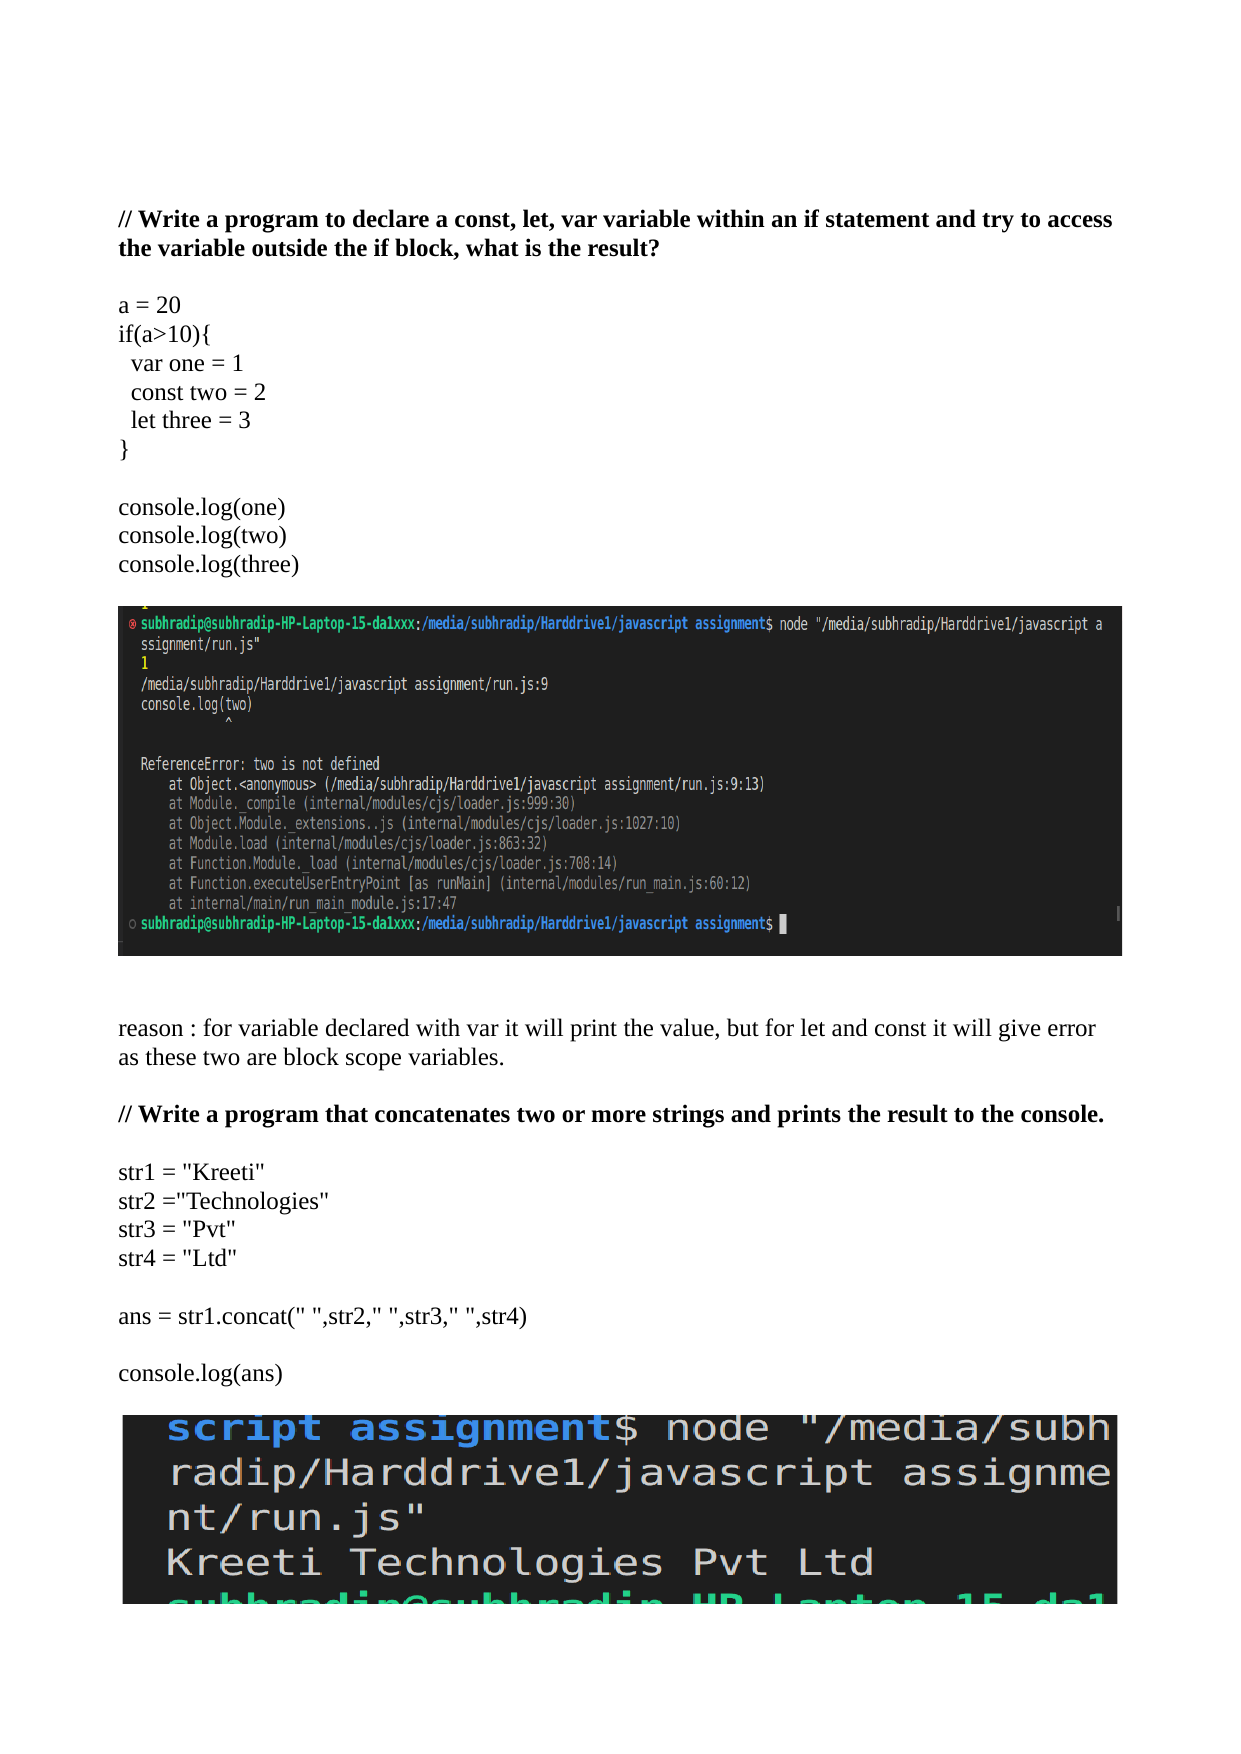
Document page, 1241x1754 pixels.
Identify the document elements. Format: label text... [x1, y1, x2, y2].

text let three = 3 [118, 406, 1122, 434]
text str1 = "Kreeti" [118, 1157, 1122, 1186]
text str2 ="Technologies" [118, 1186, 1122, 1214]
text if(a>10){ [118, 319, 1122, 348]
text console.log(one) [118, 492, 1122, 521]
text } [118, 434, 1122, 463]
text str3 = "Pvt" [118, 1214, 1122, 1243]
text reason : for variable declared with var it will print the value, but for let and const it will give error as these two are block scope variables. [118, 1013, 1122, 1071]
text console.log(ans) [118, 1358, 1122, 1387]
text str4 = "Ltd" [118, 1243, 1122, 1272]
text // Write a program to declare a const, let, var variable within an if statement and try to access the variable outside the if block, what is the result? [118, 204, 1122, 262]
text var one = 1 [118, 348, 1122, 377]
text ans = str1.concat(" ",str2," ",str3," ",str4) [118, 1301, 1122, 1329]
text const two = 2 [118, 377, 1122, 406]
text console.log(three) [118, 549, 1122, 578]
text console.log(two) [118, 521, 1122, 549]
text a = 20 [118, 291, 1122, 319]
picture [122, 1415, 1118, 1604]
text // Write a program that concatenates two or more strings and prints the result to the console. [118, 1099, 1122, 1128]
picture [118, 606, 1123, 956]
